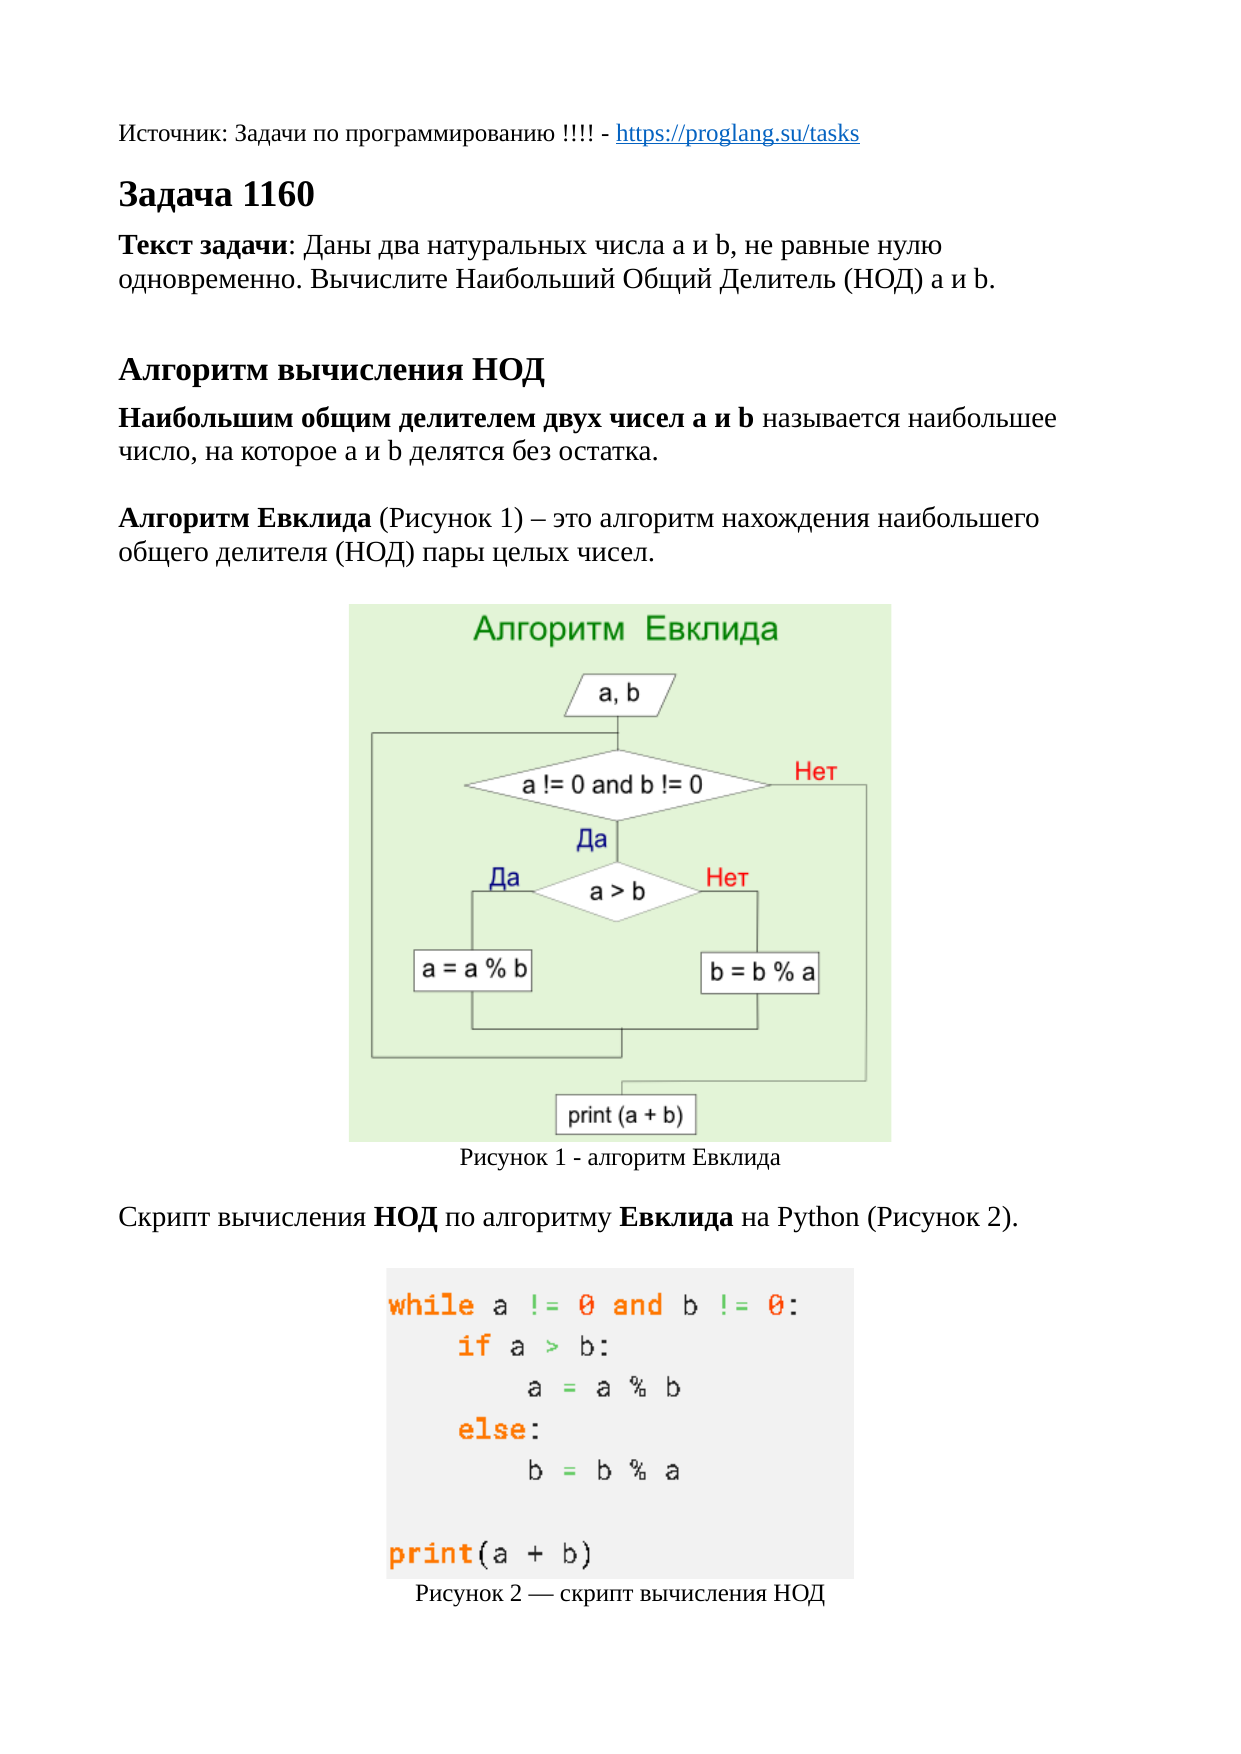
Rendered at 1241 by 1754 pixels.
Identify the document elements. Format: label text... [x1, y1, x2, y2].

text Скрипт вычисления НОД по алгоритму Евклида на Python (Рисунок 2). [118, 1199, 1122, 1233]
text Рисунок 1 - алгоритм Евклида [118, 601, 1122, 1171]
text Текст задачи: Даны два натуральных числа a и b, не равные нулю одновременно. Вычислите Наибольший Общий Делитель (НОД) a и b. [118, 227, 1122, 294]
subtitle Алгоритм вычисления НОД [118, 349, 1122, 387]
text Источник: Задачи по программированию !!!! - https://proglang.su/tasks [118, 118, 1122, 147]
picture [386, 1268, 854, 1579]
subtitle Задача 1160 [118, 172, 1122, 215]
picture [348, 604, 892, 1142]
text Рисунок 2 — скрипт вычисления НОД [118, 1262, 1122, 1607]
text Алгоритм Евклида (Рисунок 1) – это алгоритм нахождения наибольшего общего делителя (НОД) пары целых чисел. [118, 500, 1122, 567]
text Наибольшим общим делителем двух чисел a и b называется наибольшее число, на которое a и b делятся без остатка. [118, 400, 1122, 467]
